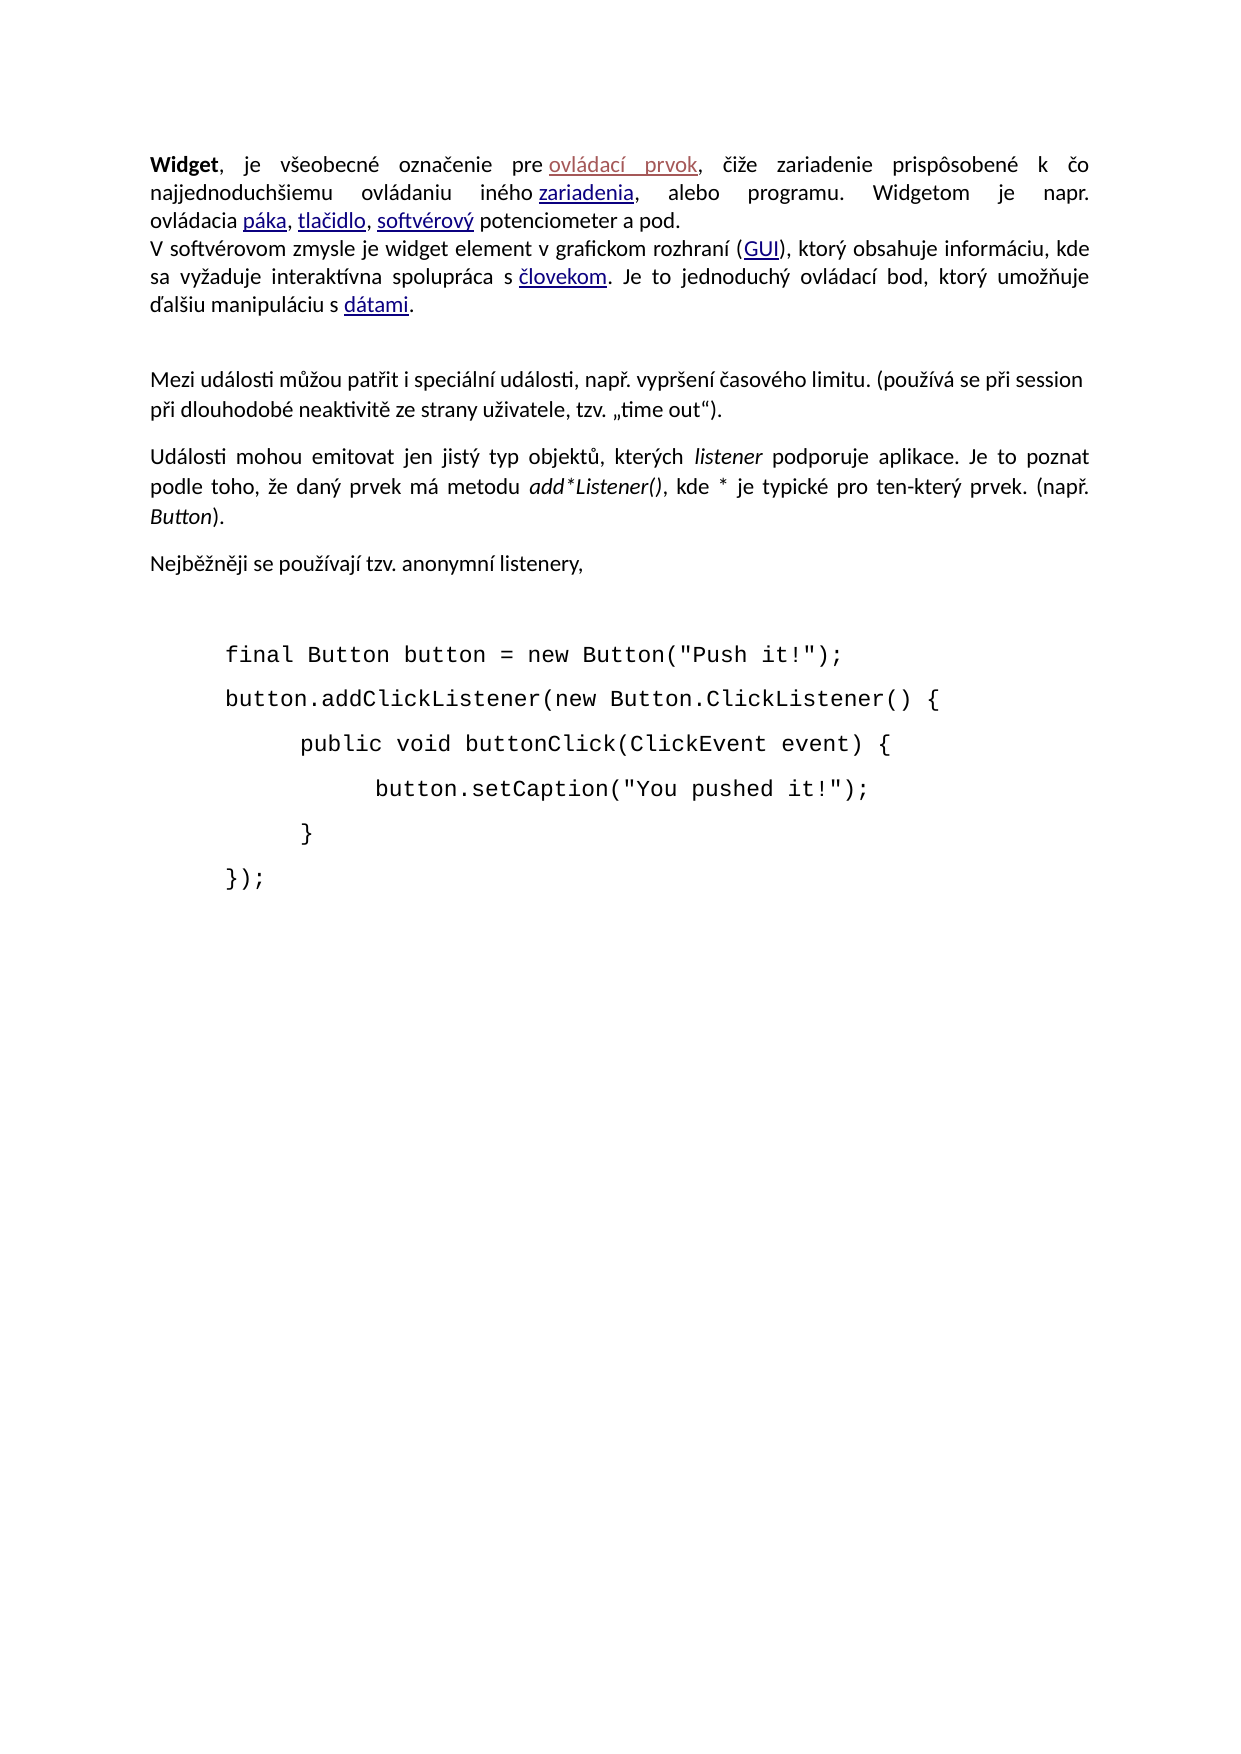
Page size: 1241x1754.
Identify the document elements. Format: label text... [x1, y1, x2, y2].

text final Button button = new Button("Push it!"); [225, 643, 1090, 669]
text Mezi události můžou patřit i speciální události, např. vypršení časového limitu. (používá se při session při dlouhodobé neaktivitě ze strany uživatele, tzv. „time out“). [150, 365, 1090, 423]
text button.addClickListener(new Button.ClickListener() { [150, 688, 1090, 714]
text V softvérovom zmysle je widget element v grafickom rozhraní (GUI), ktorý obsahuje informáciu, kde sa vyžaduje interaktívna spolupráca s človekom. Je to jednoduchý ovládací bod, ktorý umožňuje ďalšiu manipuláciu s dátami. [150, 234, 1090, 318]
text Události mohou emitovat jen jistý typ objektů, kterých listener podporuje aplikace. Je to poznat podle toho, že daný prvek má metodu add*Listener(), kde * je typické pro ten-který prvek. (např. Button). [150, 442, 1090, 531]
text }); [225, 866, 1090, 892]
text } [225, 821, 1090, 847]
text Nejběžněji se používají tzv. anonymní listenery, [150, 549, 1090, 577]
text Widget, je všeobecné označenie pre ovládací prvok, čiže zariadenie prispôsobené k čo najjednoduchšiemu ovládaniu iného zariadenia, alebo programu. Widgetom je napr. ovládacia páka, tlačidlo, softvérový potenciometer a pod. [150, 150, 1090, 234]
text public void buttonClick(ClickEvent event) { [225, 732, 1090, 758]
text button.setCaption("You pushed it!"); [300, 777, 1090, 803]
